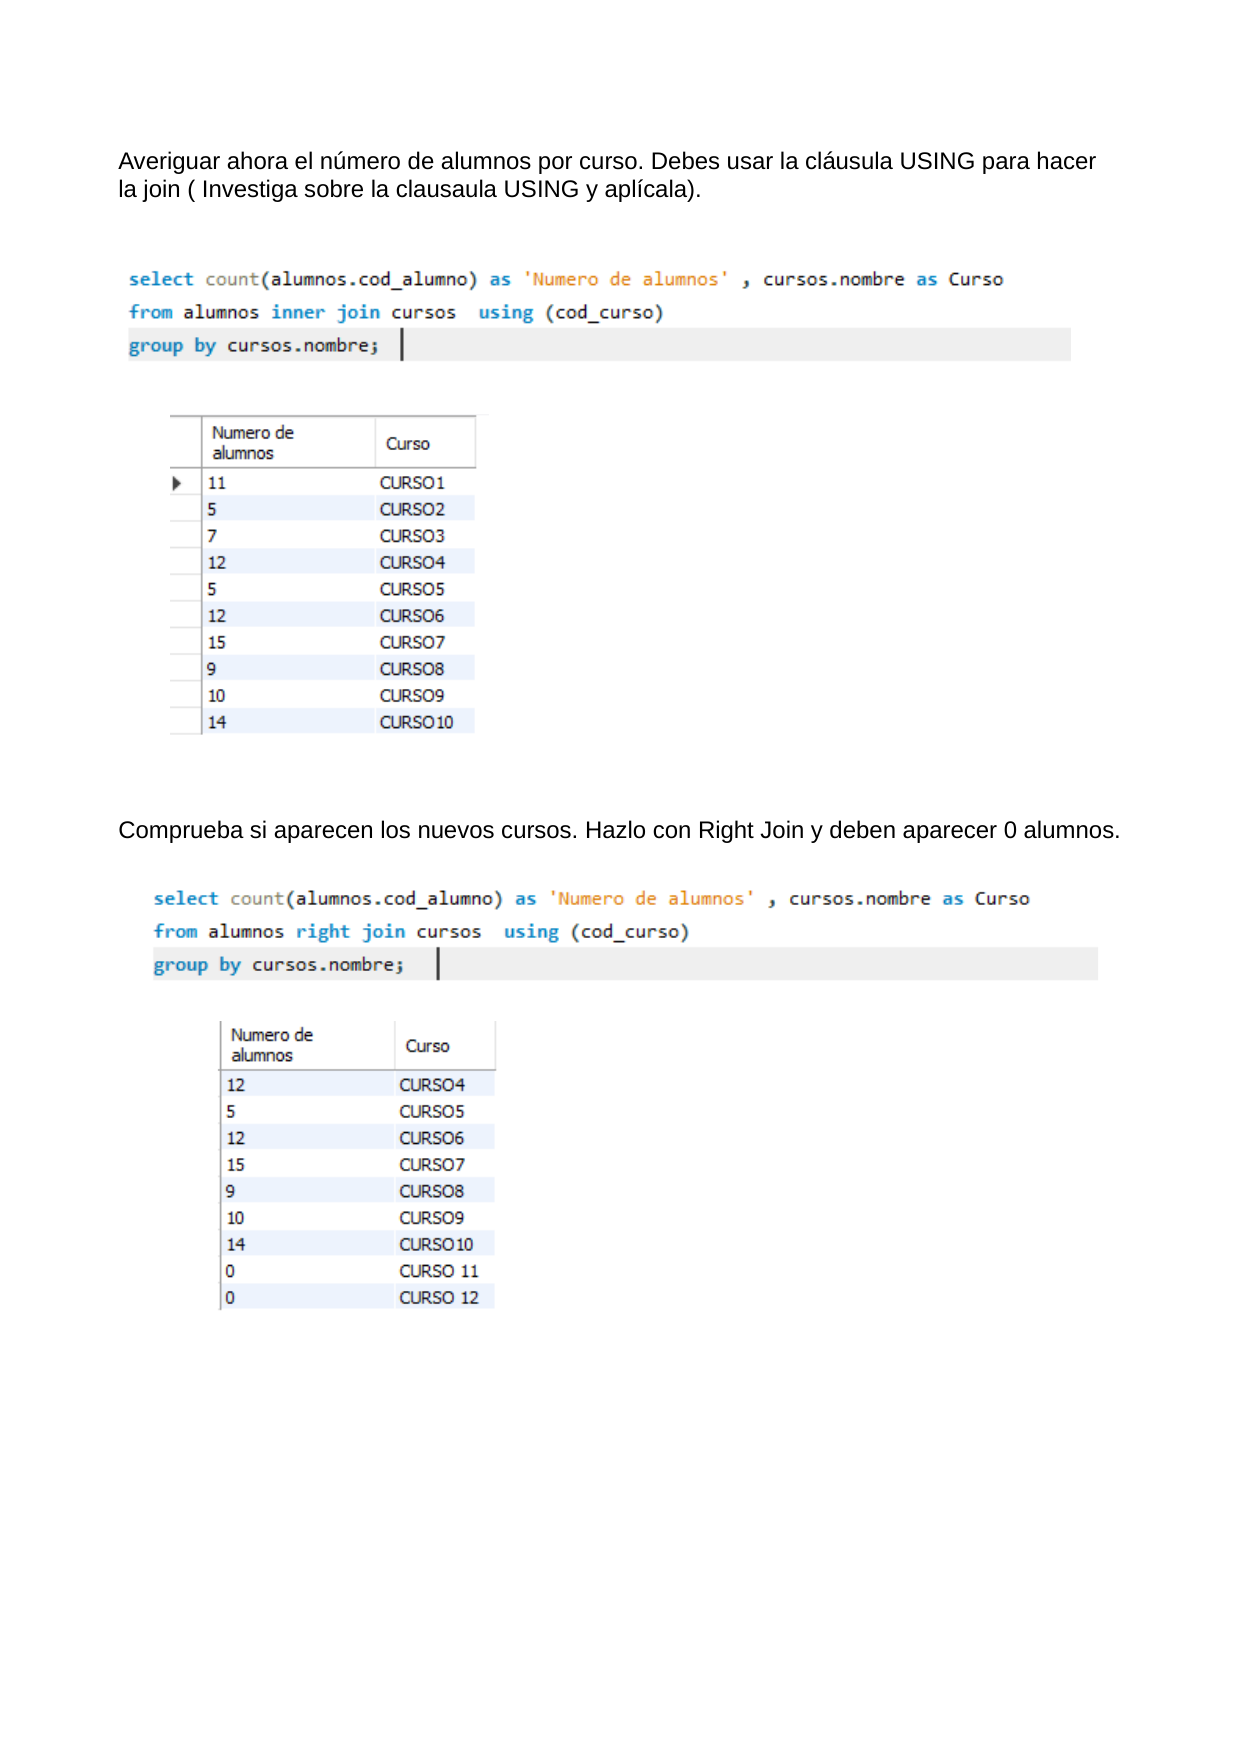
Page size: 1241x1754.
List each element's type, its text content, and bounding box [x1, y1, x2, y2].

picture [142, 883, 1099, 993]
text Averiguar ahora el número de alumnos por curso. Debes usar la cláusula USING para hacer la join ( Investiga sobre la clausaula USING y aplícala). [118, 147, 1122, 202]
picture [170, 414, 489, 760]
picture [110, 252, 1071, 388]
picture [217, 1021, 498, 1315]
text Comprueba si aparecen los nuevos cursos. Hazlo con Right Join y deben aparecer 0 alumnos. [118, 816, 1122, 844]
